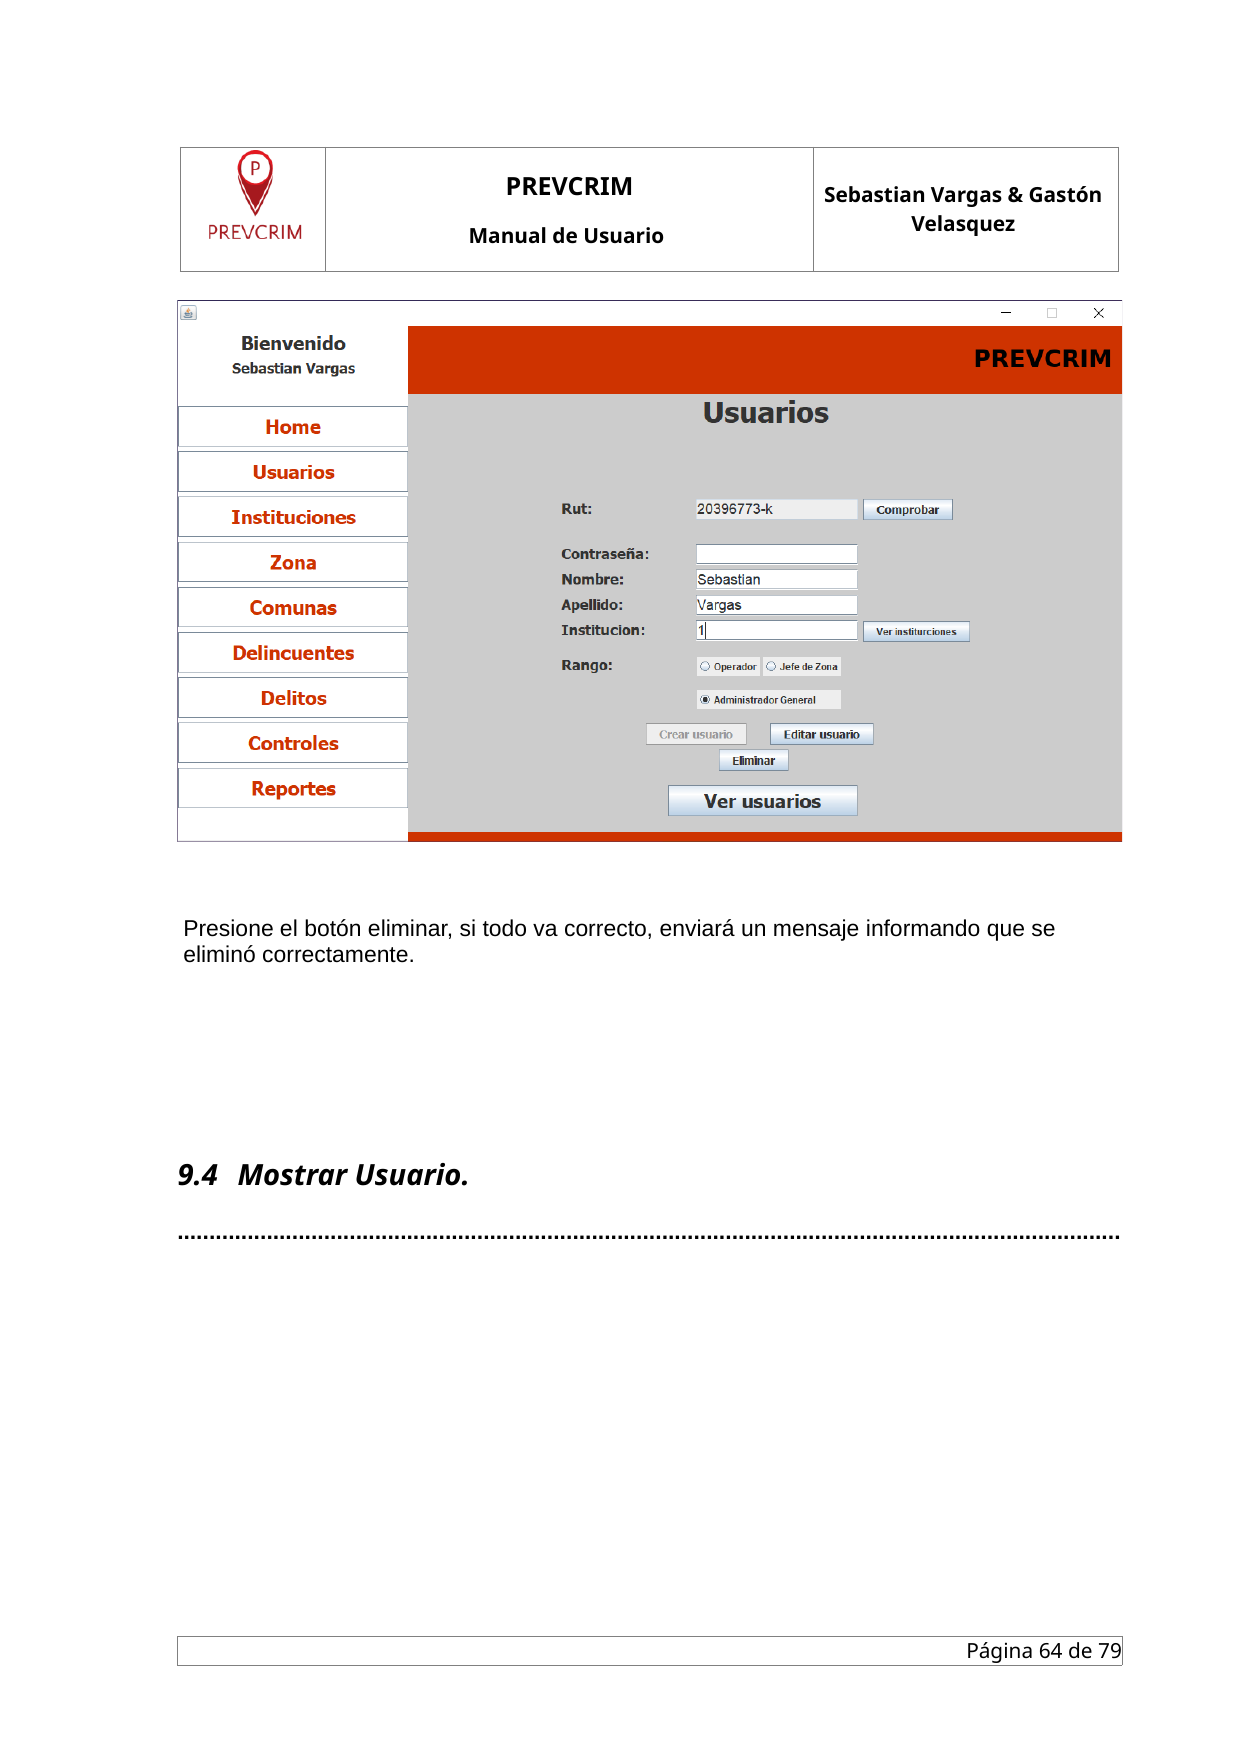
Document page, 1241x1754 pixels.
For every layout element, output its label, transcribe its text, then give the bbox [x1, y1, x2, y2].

text Presione el botón eliminar, si todo va correcto, enviará un mensaje informando que se eliminó correctamente. [183, 915, 1122, 968]
subtitle Mostrar Usuario. [177, 1154, 1122, 1194]
